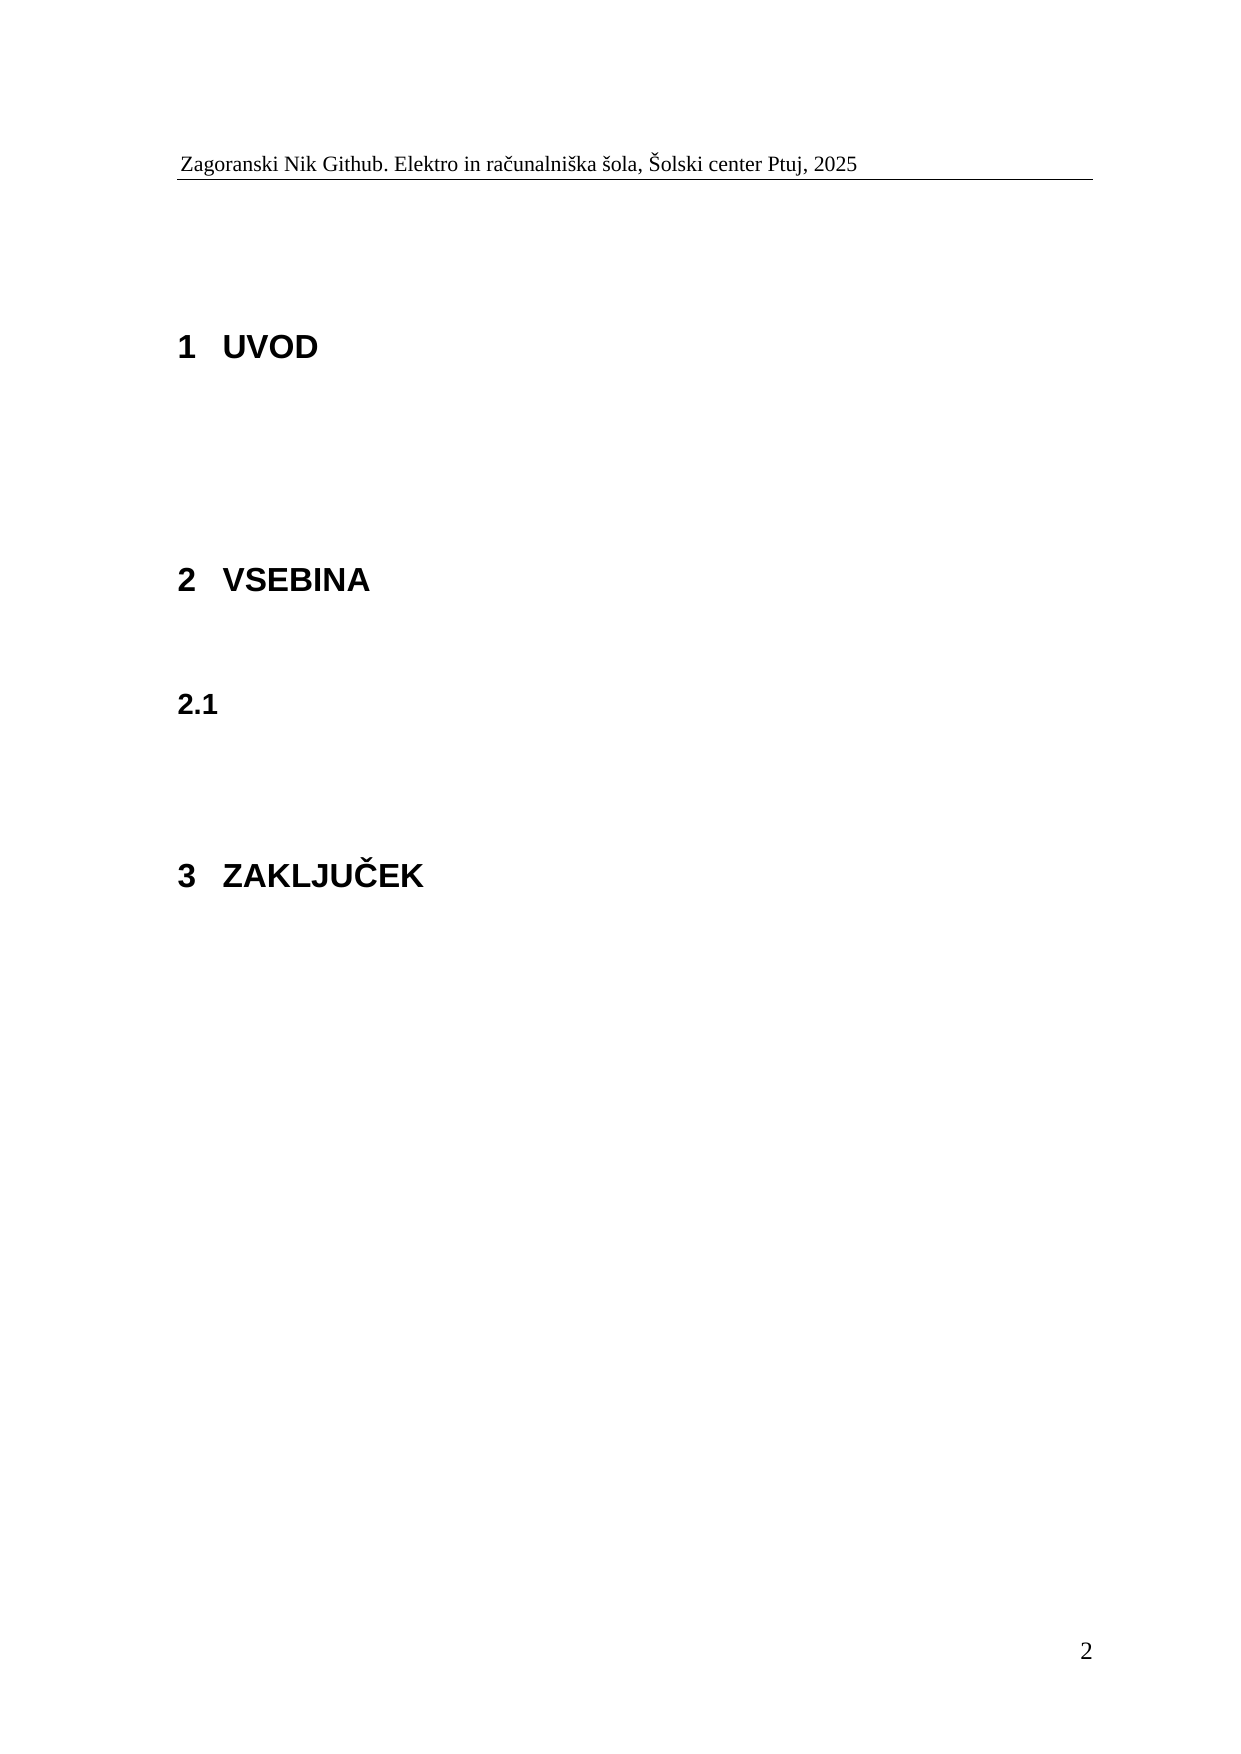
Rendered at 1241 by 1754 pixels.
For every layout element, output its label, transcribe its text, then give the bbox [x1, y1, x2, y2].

subtitle Uvod [177, 327, 1093, 366]
subtitle Vsebina [177, 560, 1093, 598]
subtitle Zaključek [177, 856, 1093, 894]
